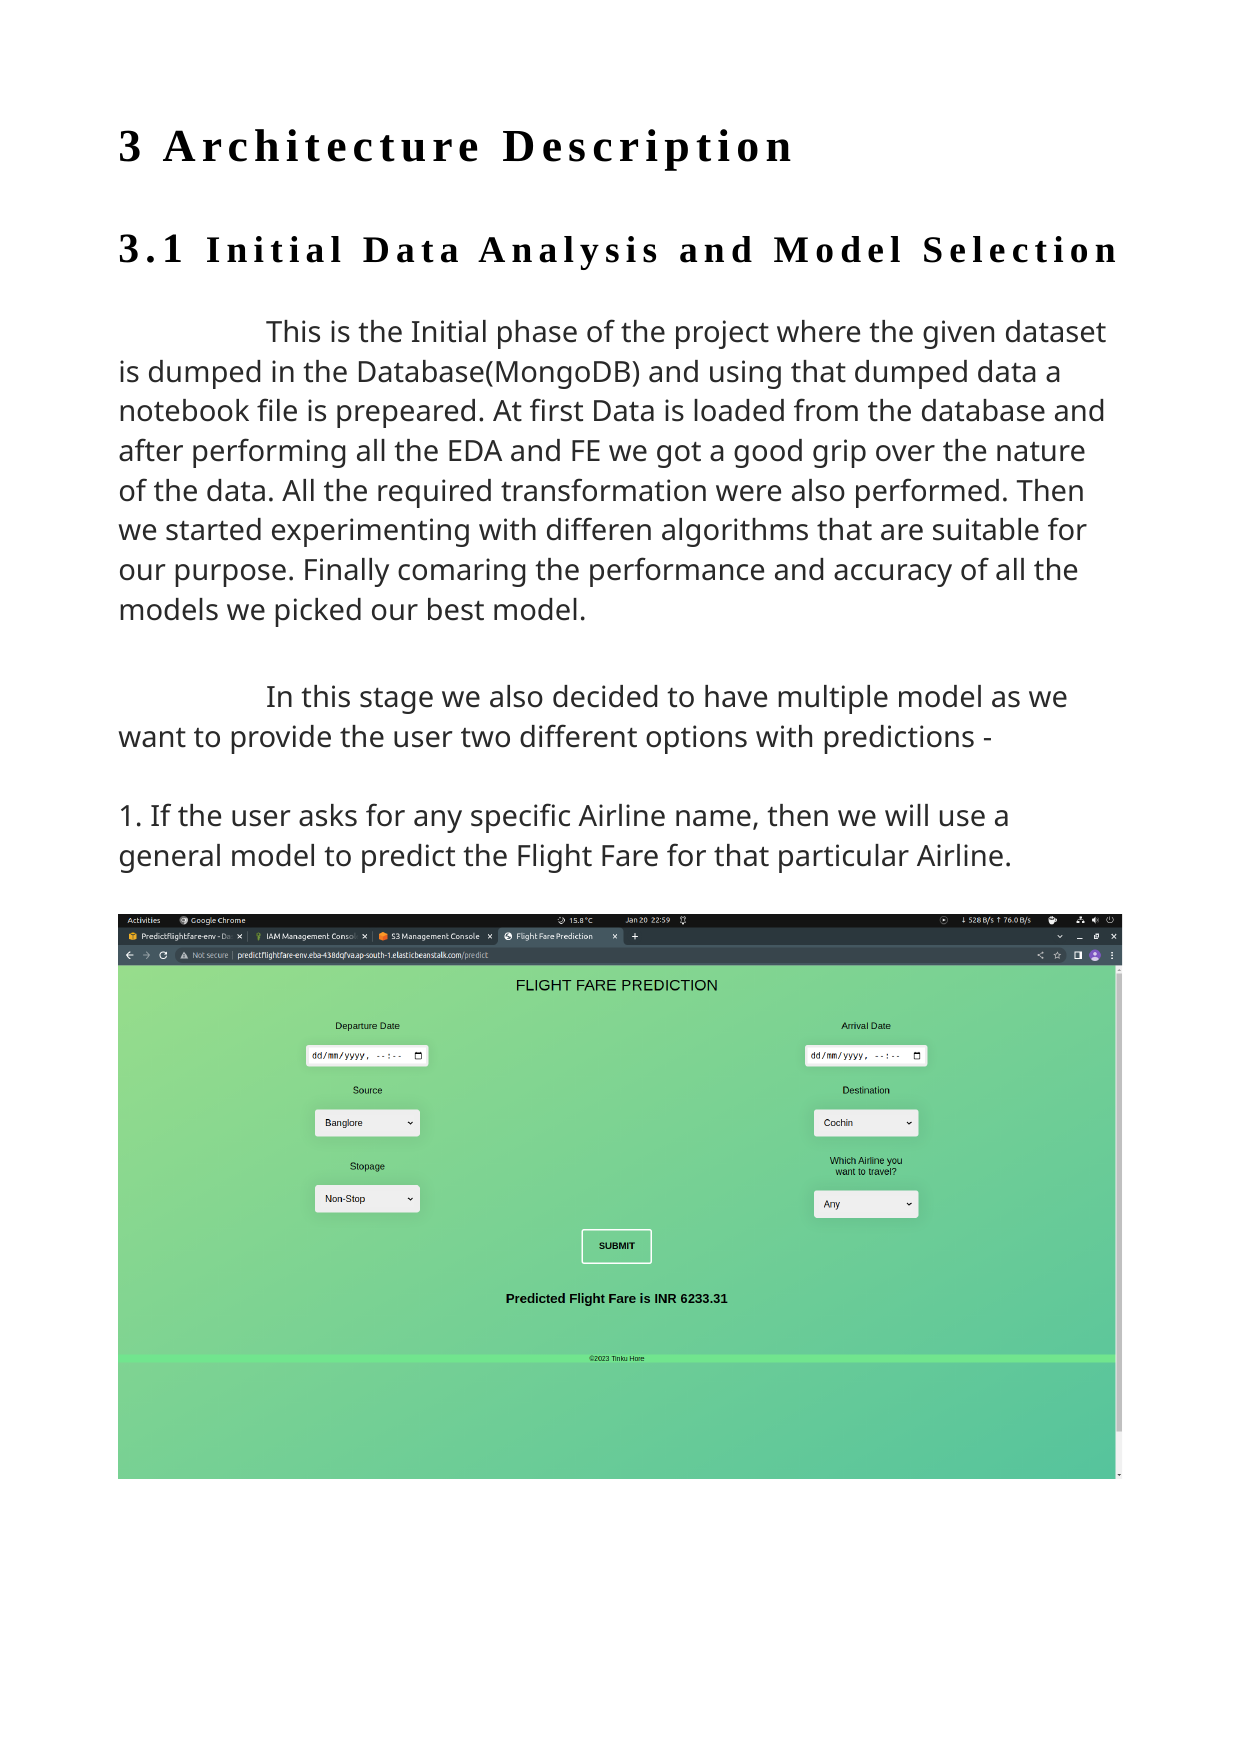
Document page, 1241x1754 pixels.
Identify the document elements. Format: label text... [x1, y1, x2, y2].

text 3.1 Initial Data Analysis and Model Selection [118, 223, 1122, 271]
picture [118, 914, 1123, 1479]
text In this stage we also decided to have multiple model as we want to provide the user two different options with predictions - [118, 677, 1122, 796]
text This is the Initial phase of the project where the given dataset is dumped in the Database(MongoDB) and using that dumped data a notebook file is prepeared. At first Data is loaded from the database and after performing all the EDA and FE we got a good grip over the nature of the data. All the required transformation were also performed. Then we started experimenting with differen algorithms that are suitable for our purpose. Finally comaring the performance and accuracy of all the models we picked our best model. [118, 311, 1122, 629]
text 1. If the user asks for any specific Airline name, then we will use a general model to predict the Flight Fare for that particular Airline. [118, 796, 1122, 875]
text 3 Architecture Description [118, 118, 1122, 223]
